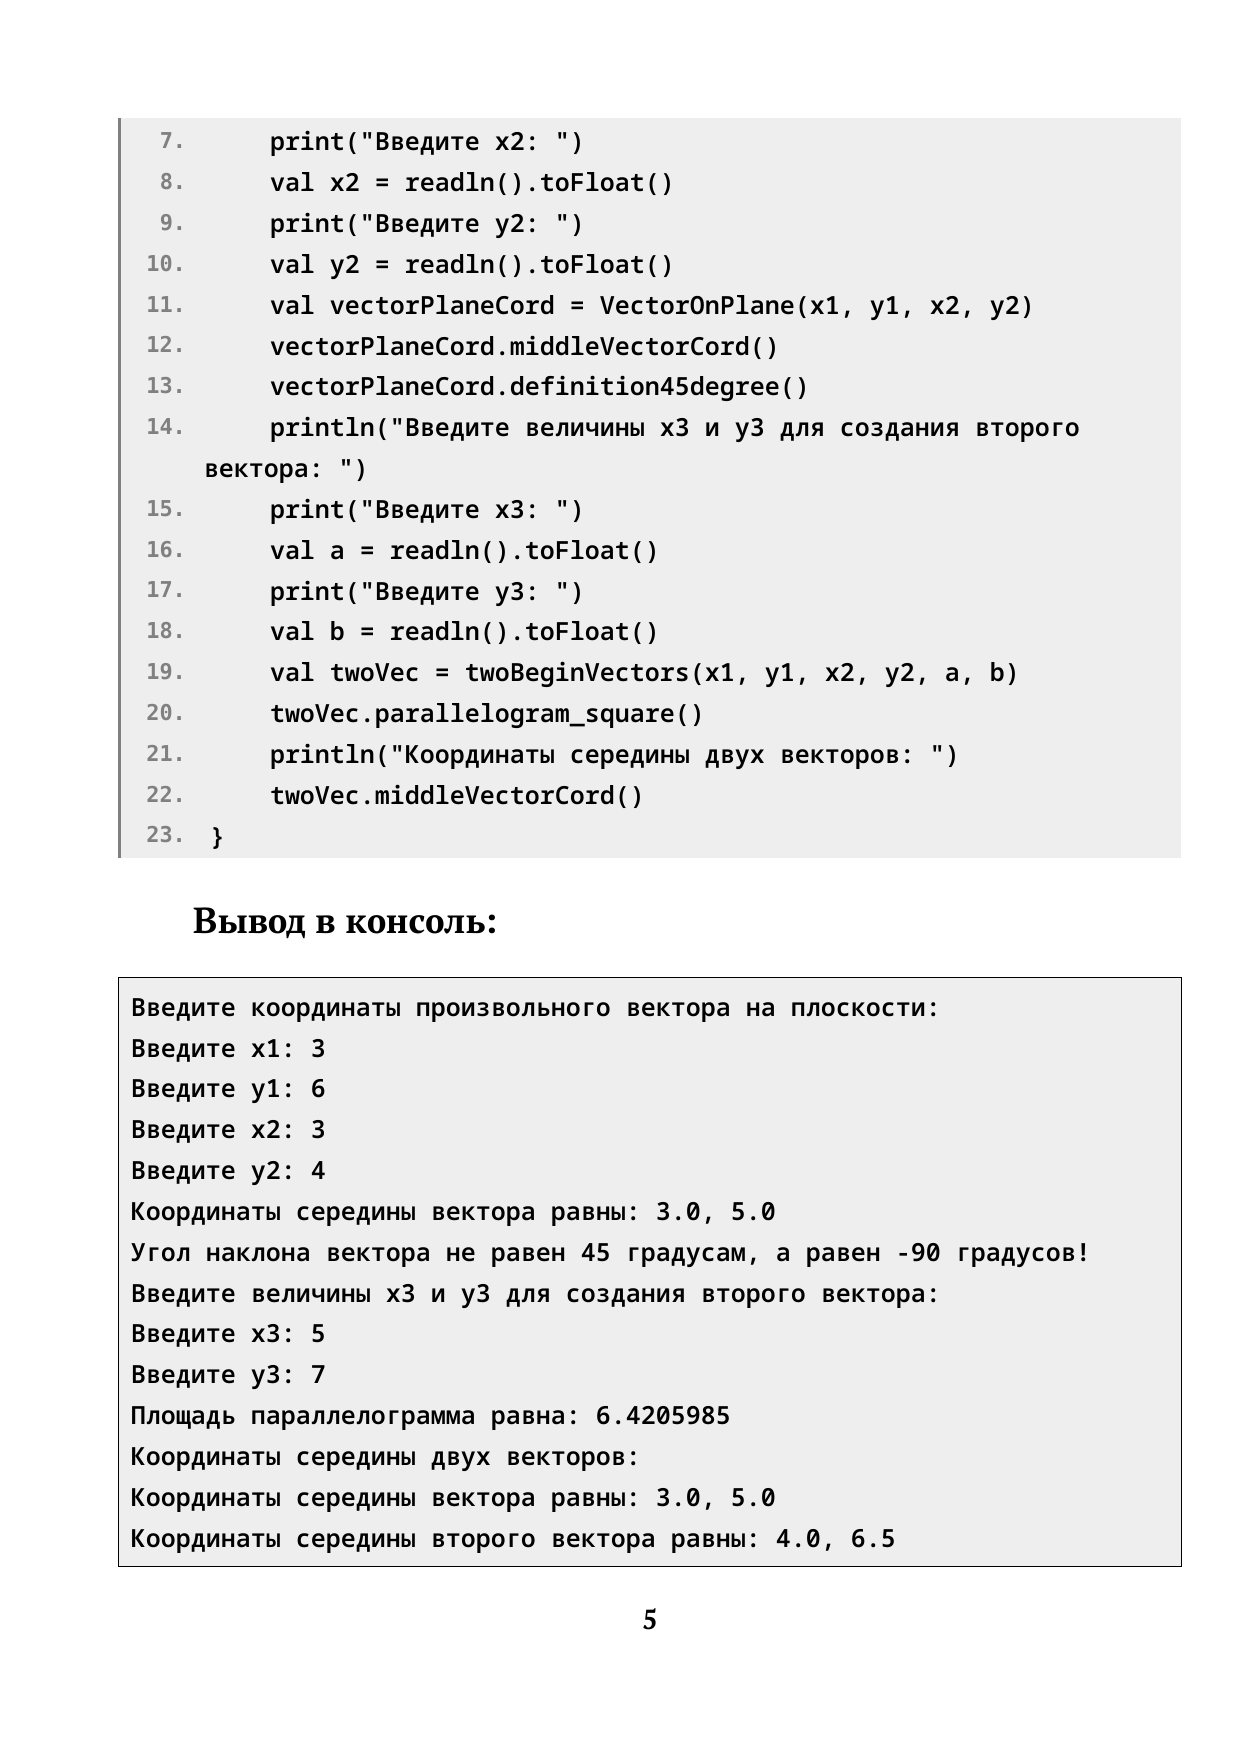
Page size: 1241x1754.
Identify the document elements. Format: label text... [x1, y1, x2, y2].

text Введите x2: 3 [119, 1099, 1181, 1140]
list } [121, 812, 1181, 858]
list print("Введите y2: ") [121, 200, 1181, 240]
text Координаты середины второго вектора равны: 4.0, 6.5 [119, 1508, 1181, 1566]
text Координаты середины вектора равны: 3.0, 5.0 [119, 1181, 1181, 1222]
list twoVec.parallelogram_square() [121, 690, 1181, 730]
list twoVec.middleVectorCord() [121, 771, 1181, 811]
text Координаты середины двух векторов: [119, 1426, 1181, 1467]
list val vectorPlaneCord = VectorOnPlane(x1, y1, x2, y2) [121, 281, 1181, 321]
text Угол наклона вектора не равен 45 градусам, а равен -90 градусов! [119, 1222, 1181, 1263]
text Введите y2: 4 [119, 1140, 1181, 1181]
list print("Введите x3: ") [121, 486, 1181, 526]
list print("Введите x2: ") [121, 118, 1181, 158]
list println("Введите величины x3 и y3 для создания второго вектора: ") [121, 404, 1181, 485]
text Площадь параллелограмма равна: 6.4205985 [119, 1385, 1181, 1426]
text Введите x3: 5 [119, 1304, 1181, 1344]
subtitle Вывод в консоль: [192, 897, 1181, 942]
list vectorPlaneCord.definition45degree() [121, 363, 1181, 403]
list val b = readln().toFloat() [121, 608, 1181, 648]
list println("Координаты середины двух векторов: ") [121, 731, 1181, 771]
list val y2 = readln().toFloat() [121, 241, 1181, 281]
text Введите x1: 3 [119, 1018, 1181, 1059]
text Введите координаты произвольного вектора на плоскости: [119, 978, 1181, 1018]
list val x2 = readln().toFloat() [121, 159, 1181, 199]
text Введите y3: 7 [119, 1344, 1181, 1385]
text Координаты середины вектора равны: 3.0, 5.0 [119, 1467, 1181, 1508]
text Введите y1: 6 [119, 1059, 1181, 1099]
list vectorPlaneCord.middleVectorCord() [121, 322, 1181, 362]
list val a = readln().toFloat() [121, 526, 1181, 566]
list print("Введите y3: ") [121, 567, 1181, 607]
text Введите величины x3 и y3 для создания второго вектора: [119, 1263, 1181, 1304]
list val twoVec = twoBeginVectors(x1, y1, x2, y2, a, b) [121, 649, 1181, 689]
